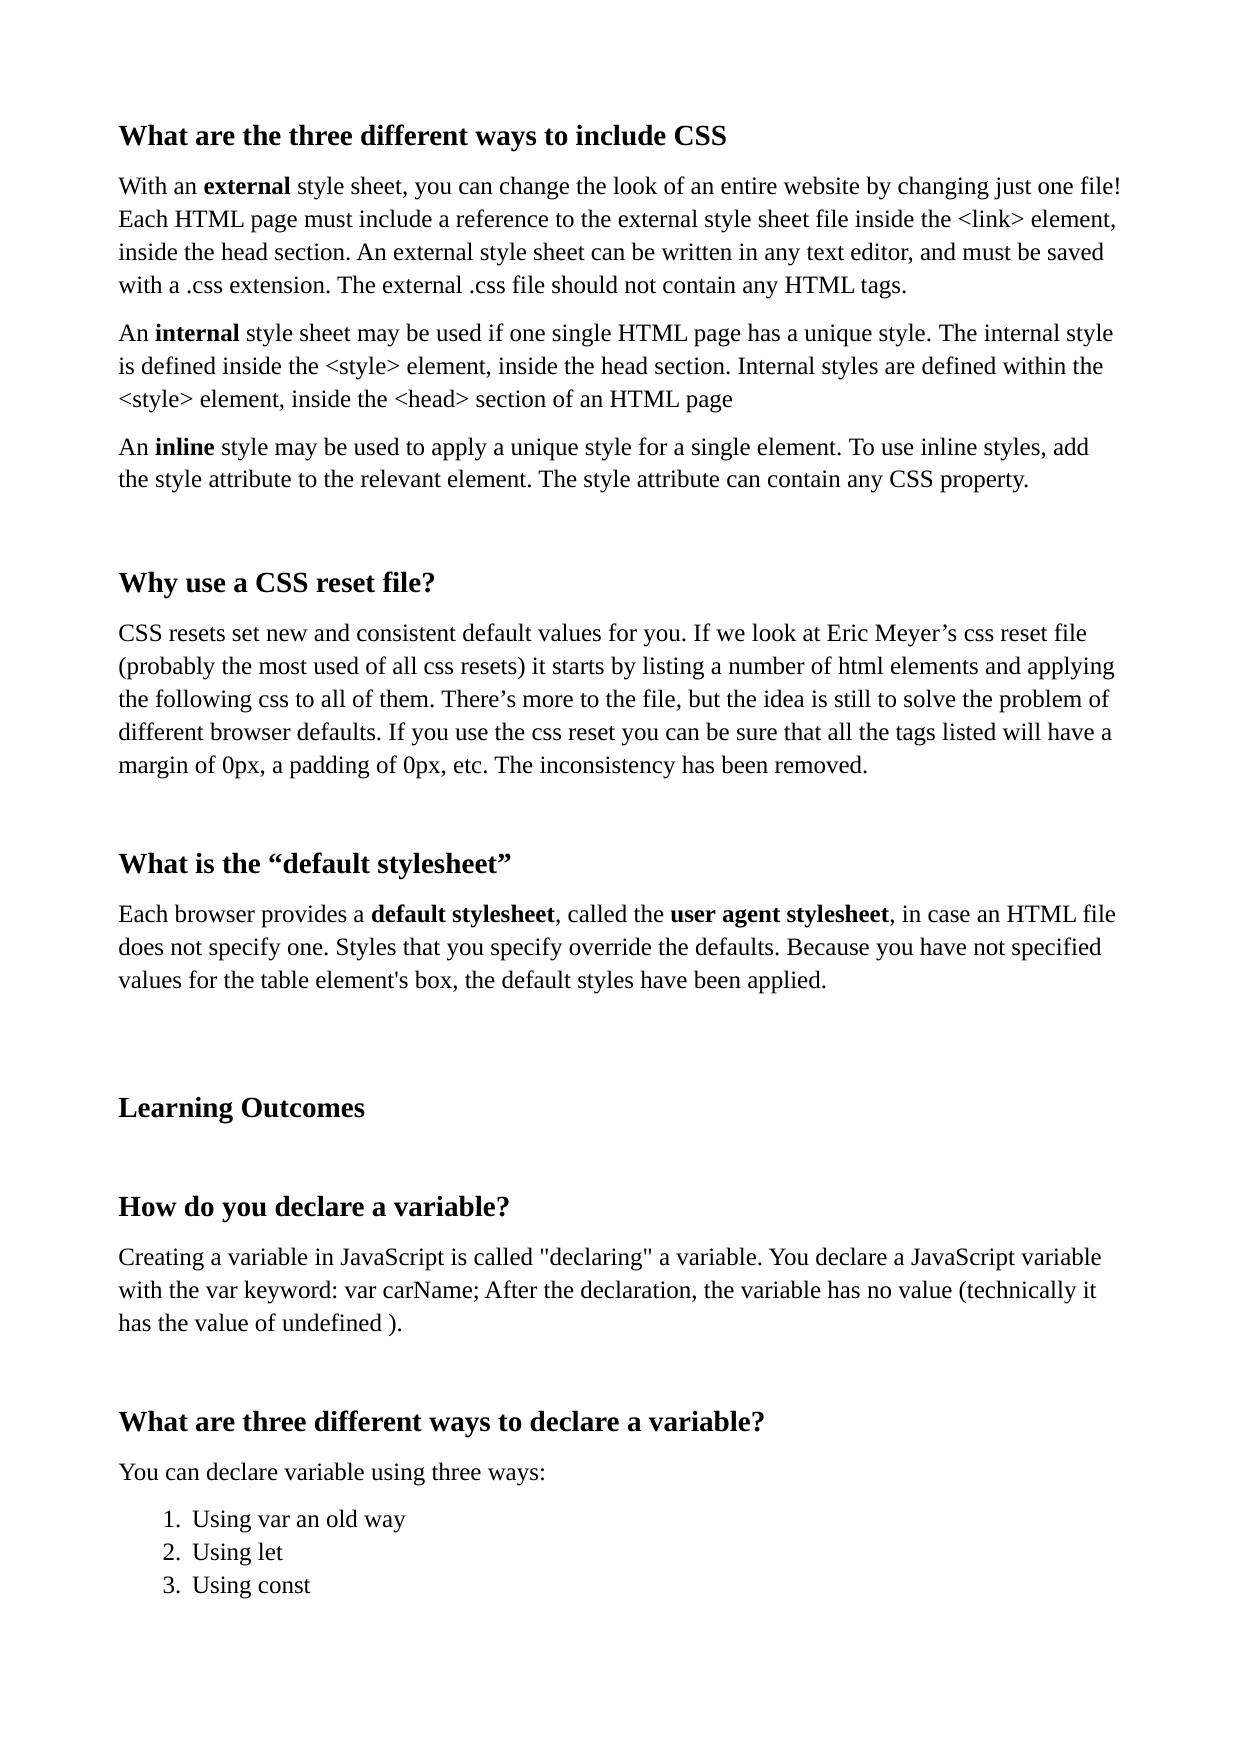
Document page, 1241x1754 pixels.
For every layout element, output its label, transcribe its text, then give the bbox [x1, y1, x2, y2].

subtitle Learning Outcomes [118, 1090, 1122, 1124]
text Why use a CSS reset file? [118, 565, 1122, 599]
list Using var an old way [162, 1504, 1122, 1533]
text What are three different ways to declare a variable? [118, 1404, 1122, 1437]
text What are the three different ways to include CSS [118, 118, 1122, 152]
text With an external style sheet, you can change the look of an entire website by changing just one file! Each HTML page must include a reference to the external style sheet file inside the <link> element, inside the head section. An external style sheet can be written in any text editor, and must be saved with a .css extension. The external .css file should not contain any HTML tags. [118, 171, 1122, 299]
text Creating a variable in JavaScript is called "declaring" a variable. You declare a JavaScript variable with the var keyword: var carName; After the declaration, the variable has no value (technically it has the value of undefined ). [118, 1242, 1122, 1337]
text An inline style may be used to apply a unique style for a single element. To use inline styles, add the style attribute to the relevant element. The style attribute can contain any CSS property. [118, 432, 1122, 493]
text How do you declare a variable? [118, 1189, 1122, 1223]
list Using let [162, 1537, 1122, 1566]
text What is the “default stylesheet” [118, 846, 1122, 879]
text Each browser provides a default stylesheet, called the user agent stylesheet, in case an HTML file does not specify one. Styles that you specify override the defaults. Because you have not specified values for the table element's box, the default styles have been applied. [118, 899, 1122, 994]
text You can declare variable using three ways: [118, 1457, 1122, 1486]
text An internal style sheet may be used if one single HTML page has a unique style. The internal style is defined inside the <style> element, inside the head section. Internal styles are defined within the <style> element, inside the <head> section of an HTML page [118, 318, 1122, 413]
list Using const [162, 1570, 1122, 1599]
text CSS resets set new and consistent default values for you. If we look at Eric Meyer’s css reset file (probably the most used of all css resets) it starts by listing a number of html elements and applying the following css to all of them. There’s more to the file, but the idea is still to solve the problem of different browser defaults. If you use the css reset you can be sure that all the tags listed will have a margin of 0px, a padding of 0px, etc. The inconsistency has been removed. [118, 618, 1122, 779]
